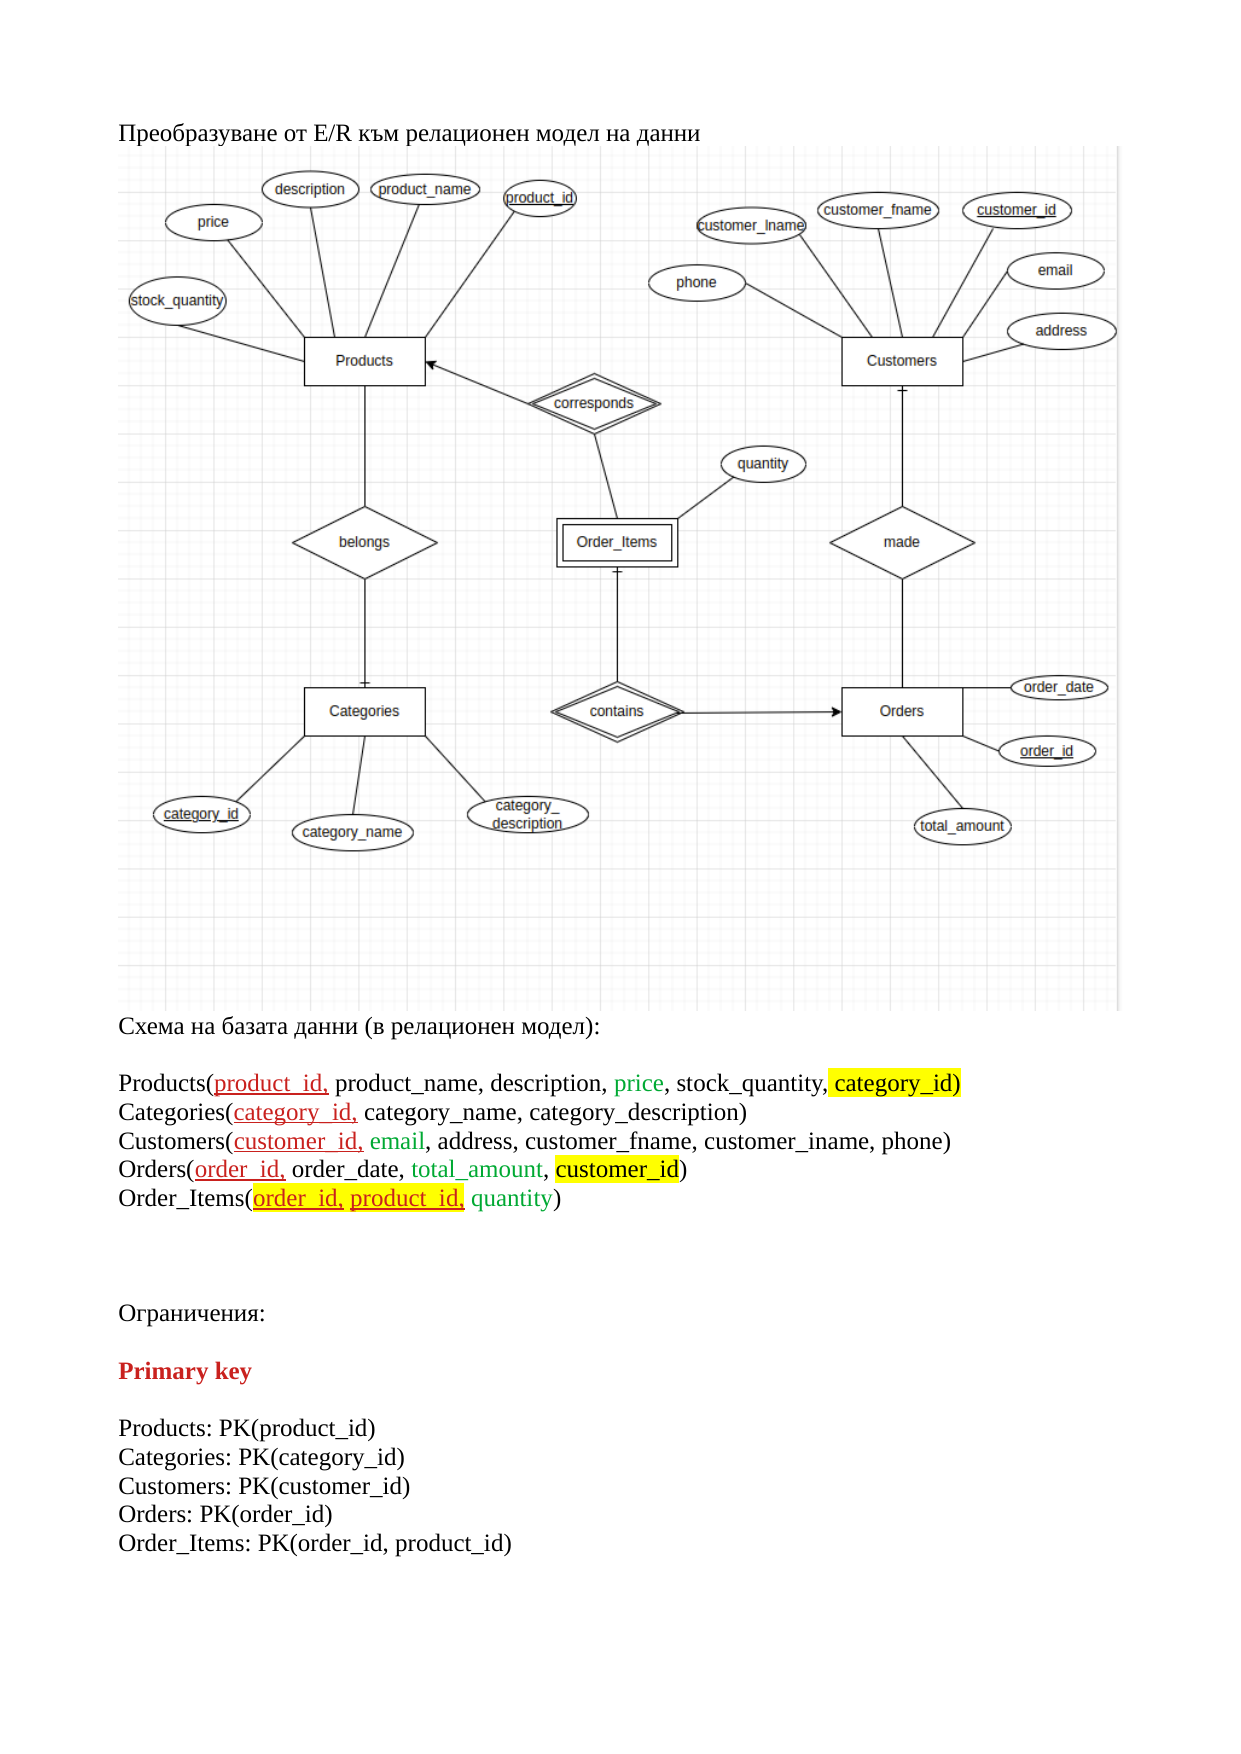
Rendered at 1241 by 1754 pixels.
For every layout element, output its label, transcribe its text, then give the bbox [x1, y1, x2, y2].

text Order_Items(order_id, product_id, quantity) [118, 1183, 1122, 1212]
text Customers: PK(customer_id) [118, 1471, 1122, 1499]
text Primary key [118, 1356, 1122, 1384]
text Categories(category_id, category_name, category_description) [118, 1097, 1122, 1126]
text Ограничения: [118, 1298, 1122, 1327]
text Схема на базата данни (в релационен модел): [118, 1011, 1122, 1039]
text Customers(customer_id, email, address, customer_fname, customer_iname, phone) [118, 1126, 1122, 1154]
text Orders: PK(order_id) [118, 1499, 1122, 1528]
text Преобразуване от E/R към релационен модел на данни [118, 118, 1122, 146]
text Products: PK(product_id) [118, 1413, 1122, 1442]
text Products(product_id, product_name, description, price, stock_quantity, category_id) [118, 1068, 1122, 1097]
text Categories: PK(category_id) [118, 1442, 1122, 1471]
text Orders(order_id, order_date, total_amount, customer_id) [118, 1154, 1122, 1183]
text Order_Items: PK(order_id, product_id) [118, 1528, 1122, 1557]
picture [118, 146, 1123, 1011]
